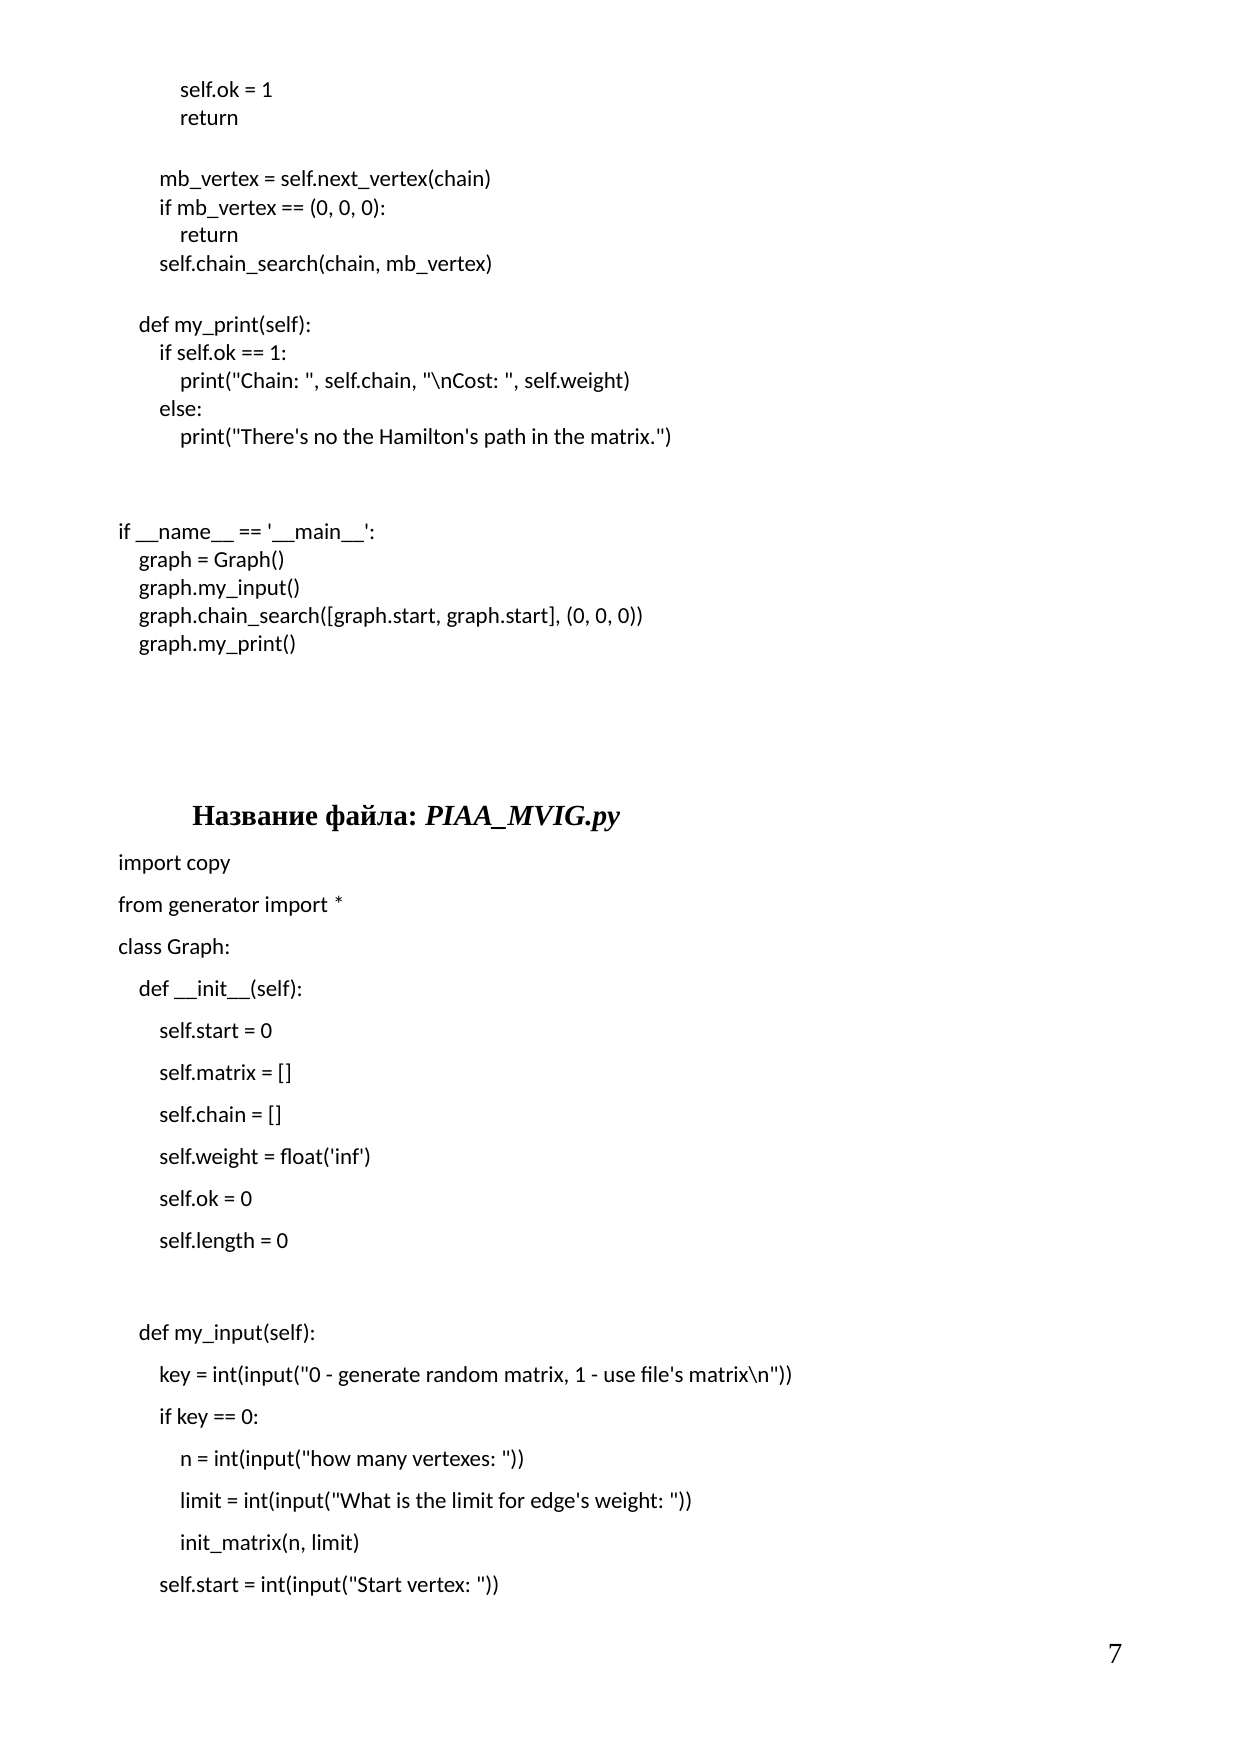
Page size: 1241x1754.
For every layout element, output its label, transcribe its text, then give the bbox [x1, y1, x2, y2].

text import copy from generator import * class Graph: def __init__(self): self.start = 0 self.matrix = [] self.chain = [] self.weight = float('inf') self.ok = 0 self.length = 0 def my_input(self): key = int(input("0 - generate random matrix, 1 - use file's matrix\n")) if key == 0: n = int(input("how many vertexes: ")) limit = int(input("What is the limit for edge's weight: ")) init_matrix(n, limit) self.start = int(input("Start vertex: ")) [118, 848, 1122, 1598]
text Название файла: PIAA_MVIG.py [118, 798, 1122, 831]
text self.ok = 1 return mb_vertex = self.next_vertex(chain) if mb_vertex == (0, 0, 0): return self.chain_search(chain, mb_vertex) def my_print(self): if self.ok == 1: print("Chain: ", self.chain, "\nCost: ", self.weight) else: print("There's no the Hamilton's path in the matrix.") if __name__ == '__main__': graph = Graph() graph.my_input() graph.chain_search([graph.start, graph.start], (0, 0, 0)) graph.my_print() [118, 75, 1122, 657]
